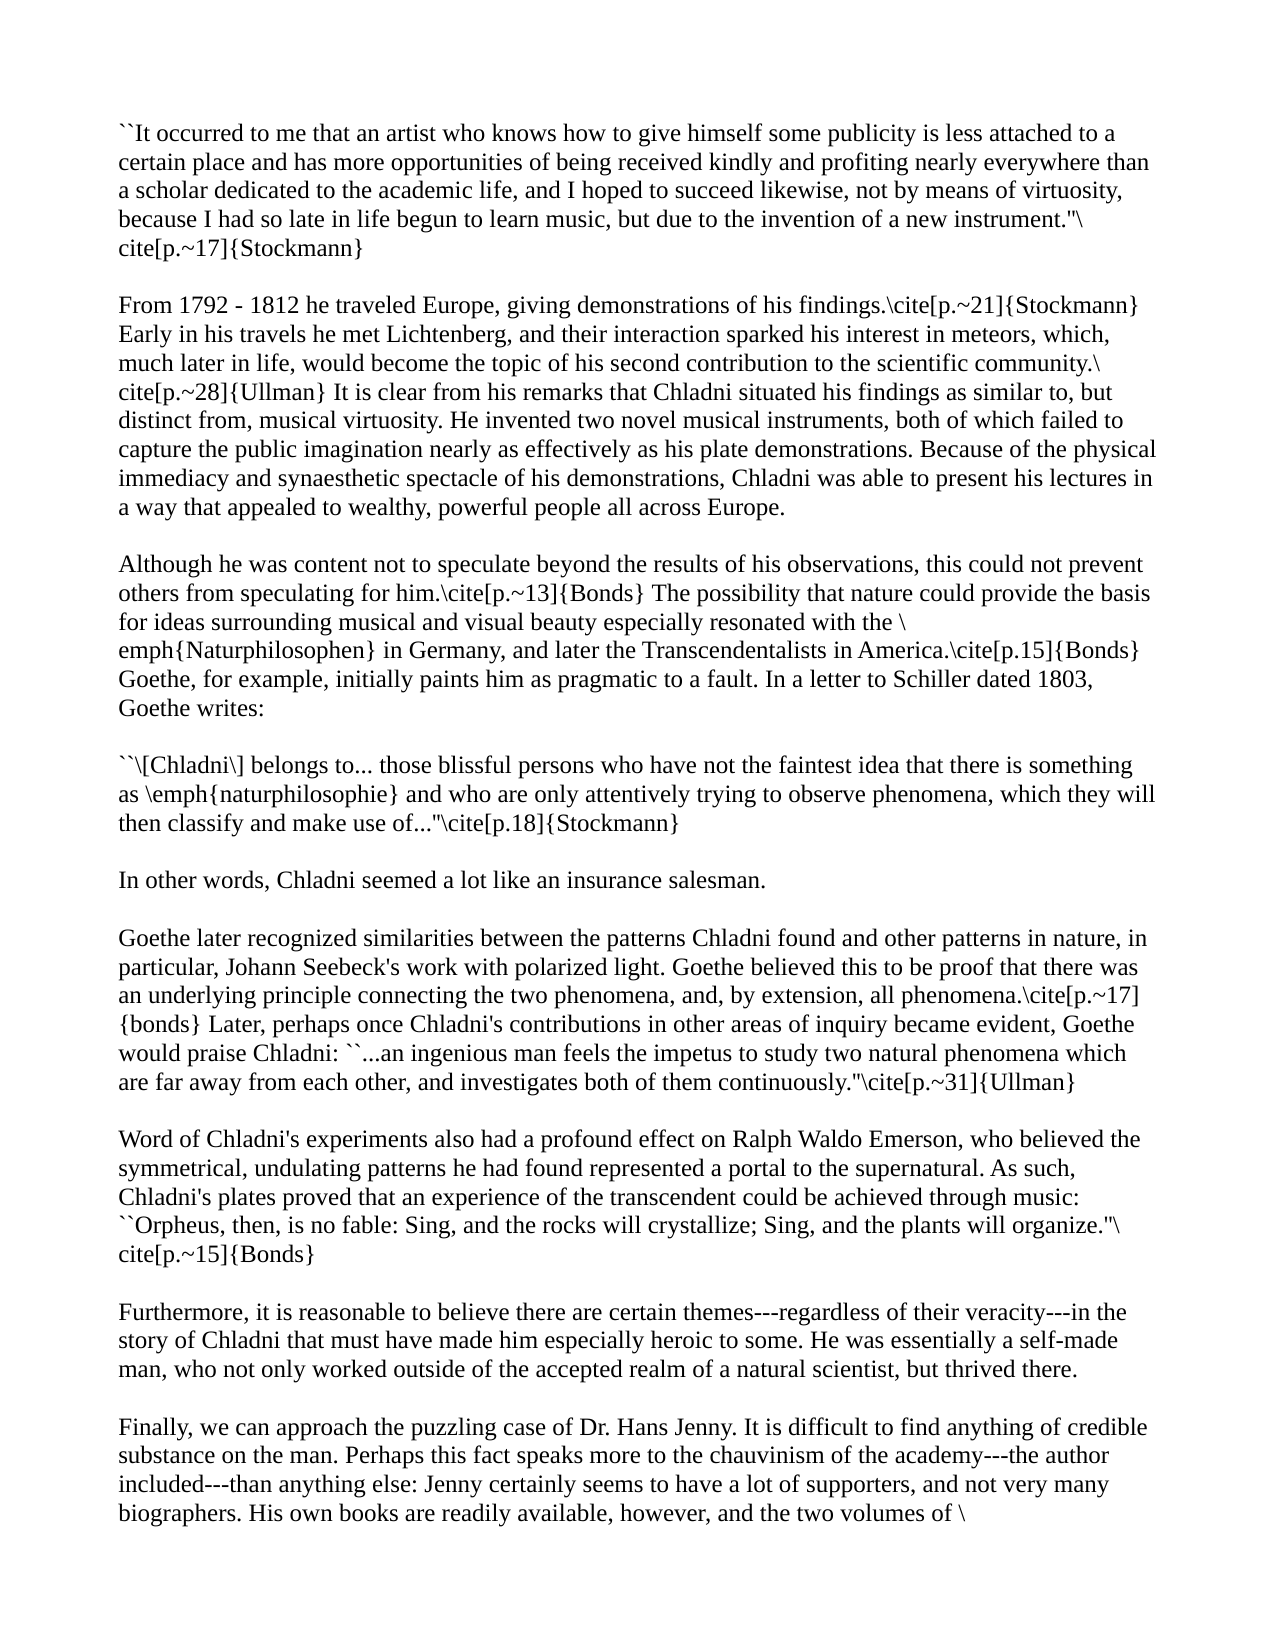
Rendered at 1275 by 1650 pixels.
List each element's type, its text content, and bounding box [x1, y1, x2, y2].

text From 1792 - 1812 he traveled Europe, giving demonstrations of his findings.\cite[p.~21]{Stockmann} Early in his travels he met Lichtenberg, and their interaction sparked his interest in meteors, which, much later in life, would become the topic of his second contribution to the scientific community.\cite[p.~28]{Ullman} It is clear from his remarks that Chladni situated his findings as similar to, but distinct from, musical virtuosity. He invented two novel musical instruments, both of which failed to capture the public imagination nearly as effectively as his plate demonstrations. Because of the physical immediacy and synaesthetic spectacle of his demonstrations, Chladni was able to present his lectures in a way that appealed to wealthy, powerful people all across Europe. [118, 291, 1157, 521]
text Although he was content not to speculate beyond the results of his observations, this could not prevent others from speculating for him.\cite[p.~13]{Bonds} The possibility that nature could provide the basis for ideas surrounding musical and visual beauty especially resonated with the \emph{Naturphilosophen} in Germany, and later the Transcendentalists in America.\cite[p.15]{Bonds} Goethe, for example, initially paints him as pragmatic to a fault. In a letter to Schiller dated 1803, Goethe writes: [118, 549, 1157, 722]
text Goethe later recognized similarities between the patterns Chladni found and other patterns in nature, in particular, Johann Seebeck's work with polarized light. Goethe believed this to be proof that there was an underlying principle connecting the two phenomena, and, by extension, all phenomena.\cite[p.~17]{bonds} Later, perhaps once Chladni's contributions in other areas of inquiry became evident, Goethe would praise Chladni: ``...an ingenious man feels the impetus to study two natural phenomena which are far away from each other, and investigates both of them continuously.''\cite[p.~31]{Ullman} [118, 923, 1157, 1096]
text Finally, we can approach the puzzling case of Dr. Hans Jenny. It is difficult to find anything of credible substance on the man. Perhaps this fact speaks more to the chauvinism of the academy---the author included---than anything else: Jenny certainly seems to have a lot of supporters, and not very many biographers. His own books are readily available, however, and the two volumes of \ [118, 1412, 1157, 1527]
text ``It occurred to me that an artist who knows how to give himself some publicity is less attached to a certain place and has more opportunities of being received kindly and profiting nearly everywhere than a scholar dedicated to the academic life, and I hoped to succeed likewise, not by means of virtuosity, because I had so late in life begun to learn music, but due to the invention of a new instrument.''\cite[p.~17]{Stockmann} [118, 118, 1157, 262]
text ``\[Chladni\] belongs to... those blissful persons who have not the faintest idea that there is something as \emph{naturphilosophie} and who are only attentively trying to observe phenomena, which they will then classify and make use of...''\cite[p.18]{Stockmann} [118, 751, 1157, 837]
text Furthermore, it is reasonable to believe there are certain themes---regardless of their veracity---in the story of Chladni that must have made him especially heroic to some. He was essentially a self-made man, who not only worked outside of the accepted realm of a natural scientist, but thrived there. [118, 1297, 1157, 1383]
text Word of Chladni's experiments also had a profound effect on Ralph Waldo Emerson, who believed the symmetrical, undulating patterns he had found represented a portal to the supernatural. As such, Chladni's plates proved that an experience of the transcendent could be achieved through music: ``Orpheus, then, is no fable: Sing, and the rocks will crystallize; Sing, and the plants will organize.''\cite[p.~15]{Bonds} [118, 1124, 1157, 1268]
text In other words, Chladni seemed a lot like an insurance salesman. [118, 866, 1157, 894]
